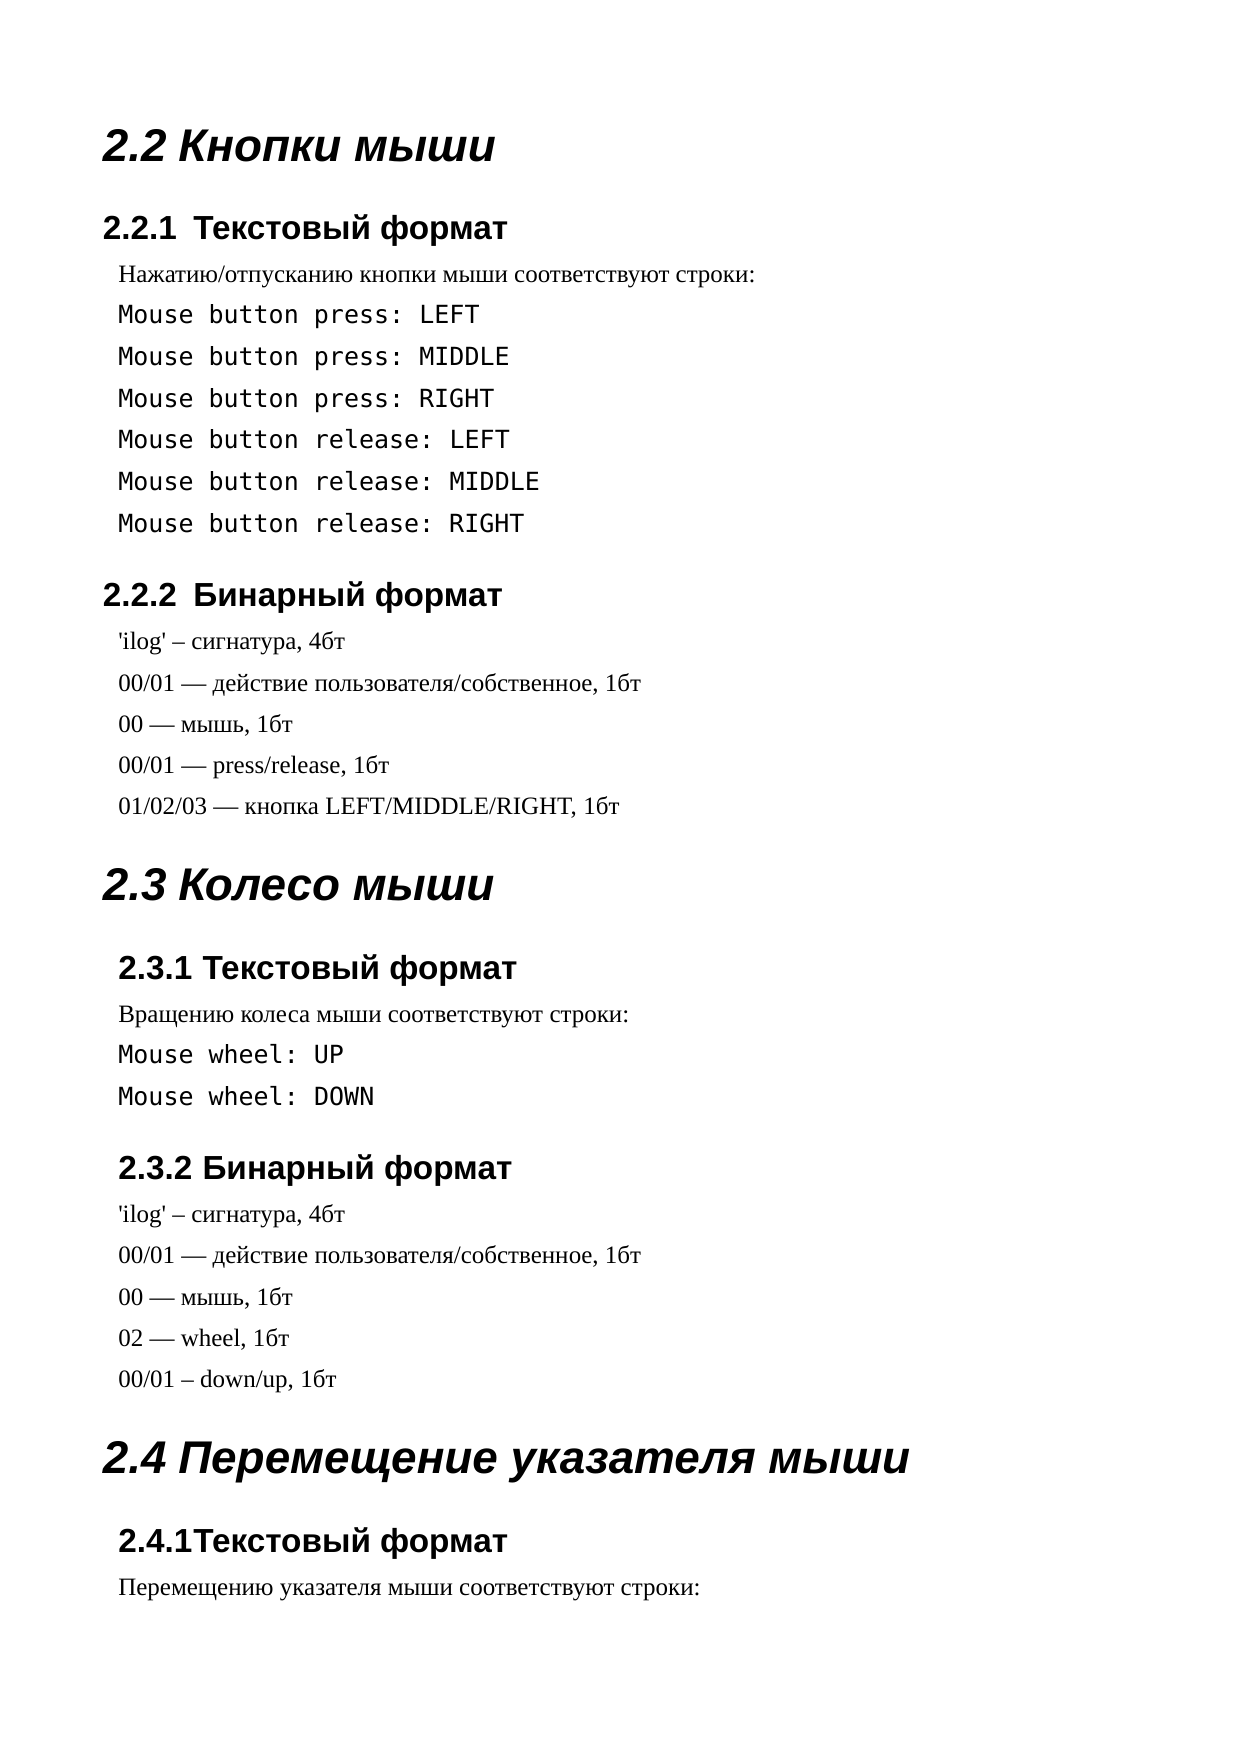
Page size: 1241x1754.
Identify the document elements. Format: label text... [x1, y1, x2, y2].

text 02 — wheel, 1бт [118, 1323, 1122, 1352]
subtitle Перемещение указателя мыши [103, 1431, 1122, 1483]
text 00 — мышь, 1бт [118, 709, 1122, 738]
text 'ilog' – сигнатура, 4бт [118, 1199, 1122, 1228]
text Mouse wheel: DOWN [118, 1082, 1122, 1111]
text 'ilog' – сигнатура, 4бт [118, 626, 1122, 655]
subtitle Текстовый формат [118, 948, 1122, 986]
subtitle Колесо мыши [103, 858, 1122, 910]
text Перемещению указателя мыши соответствуют строки: [118, 1572, 1122, 1601]
text Mouse button press: LEFT [118, 301, 1122, 330]
subtitle Текстовый формат [103, 208, 1122, 247]
text Mouse button press: RIGHT [118, 384, 1122, 413]
text 00/01 — press/release, 1бт [118, 750, 1122, 779]
text 00/01 — действие пользователя/собственное, 1бт [118, 1241, 1122, 1269]
text Mouse button release: MIDDLE [118, 467, 1122, 496]
text Mouse button release: LEFT [118, 426, 1122, 455]
text 00/01 — действие пользователя/собственное, 1бт [118, 668, 1122, 696]
subtitle Текстовый формат [118, 1521, 1122, 1559]
subtitle Бинарный формат [118, 1148, 1122, 1187]
text Mouse button release: RIGHT [118, 509, 1122, 538]
text 01/02/03 — кнопка LEFT/MIDDLE/RIGHT, 1бт [118, 791, 1122, 820]
text Вращению колеса мыши соответствуют строки: [118, 999, 1122, 1028]
text 00/01 – down/up, 1бт [118, 1364, 1122, 1393]
subtitle Кнопки мыши [103, 118, 1122, 171]
text Нажатию/отпусканию кнопки мыши соответствуют строки: [118, 259, 1122, 288]
subtitle Бинарный формат [103, 576, 1122, 614]
text 00 — мышь, 1бт [118, 1282, 1122, 1311]
text Mouse wheel: UP [118, 1040, 1122, 1069]
text Mouse button press: MIDDLE [118, 342, 1122, 371]
